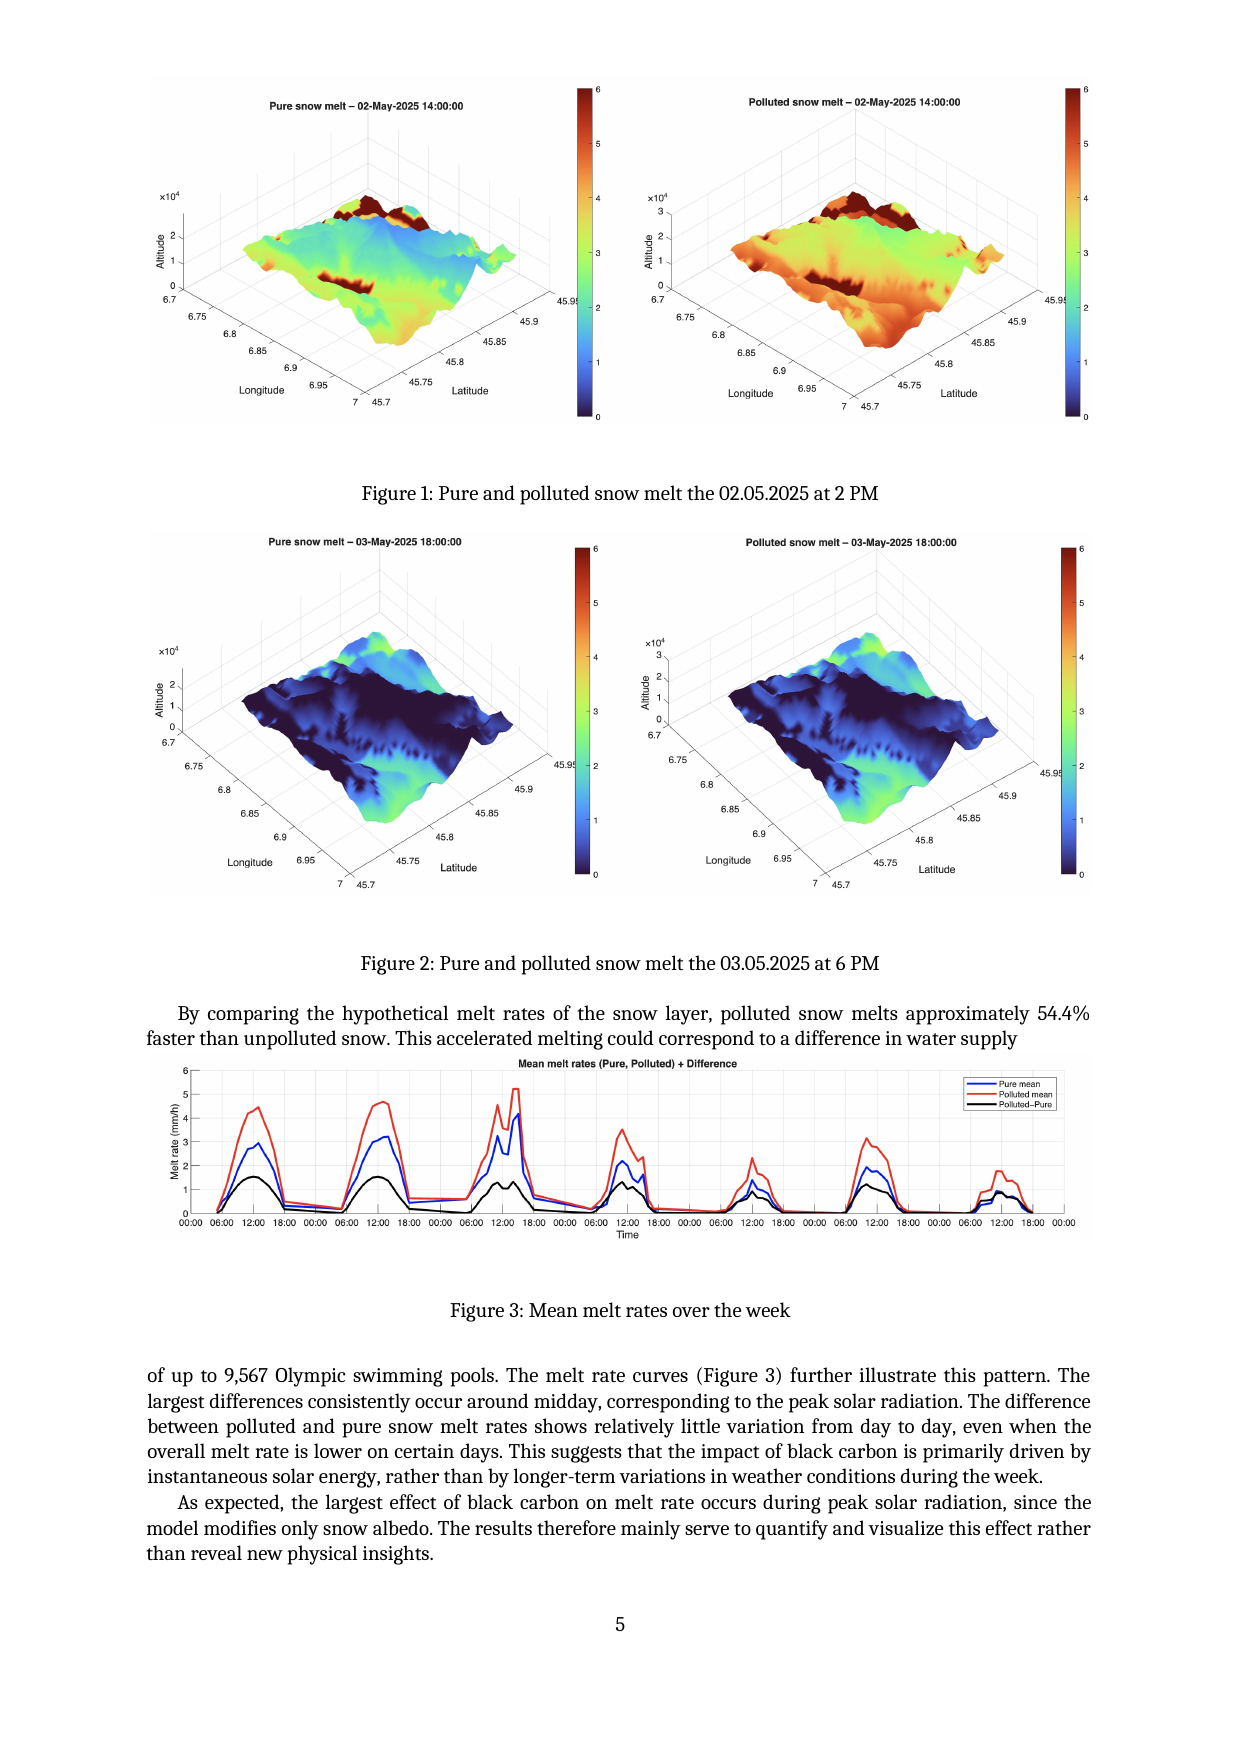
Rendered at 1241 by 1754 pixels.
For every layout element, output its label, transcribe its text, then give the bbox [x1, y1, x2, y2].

text As expected, the largest effect of black carbon on melt rate occurs during peak solar radiation, since the model modifies only snow albedo. The results therefore mainly serve to quantify and visualize this effect rather than reveal new physical insights. [146, 1491, 1093, 1565]
text Figure 3: Mean melt rates over the week [148, 1298, 1093, 1322]
text Figure 1: Pure and polluted snow melt the 02.05.2025 at 2 PM [148, 481, 1093, 505]
text Figure 2: Pure and polluted snow melt the 03.05.2025 at 6 PM [148, 952, 1093, 976]
text of up to 9,567 Olympic swimming pools. The melt rate curves (Figure 3) further illustrate this pattern. The largest differences consistently occur around midday, corresponding to the peak solar radiation. The difference between polluted and pure snow melt rates shows relatively little variation from day to day, even when the overall melt rate is lower on certain days. This suggests that the impact of black carbon is primarily driven by instantaneous solar energy, rather than by longer-term variations in weather conditions during the week. [147, 1364, 1093, 1489]
text By comparing the hypothetical melt rates of the snow layer, polluted snow melts approximately 54.4% faster than unpolluted snow. This accelerated melting could correspond to a difference in water supply [146, 1001, 1093, 1050]
